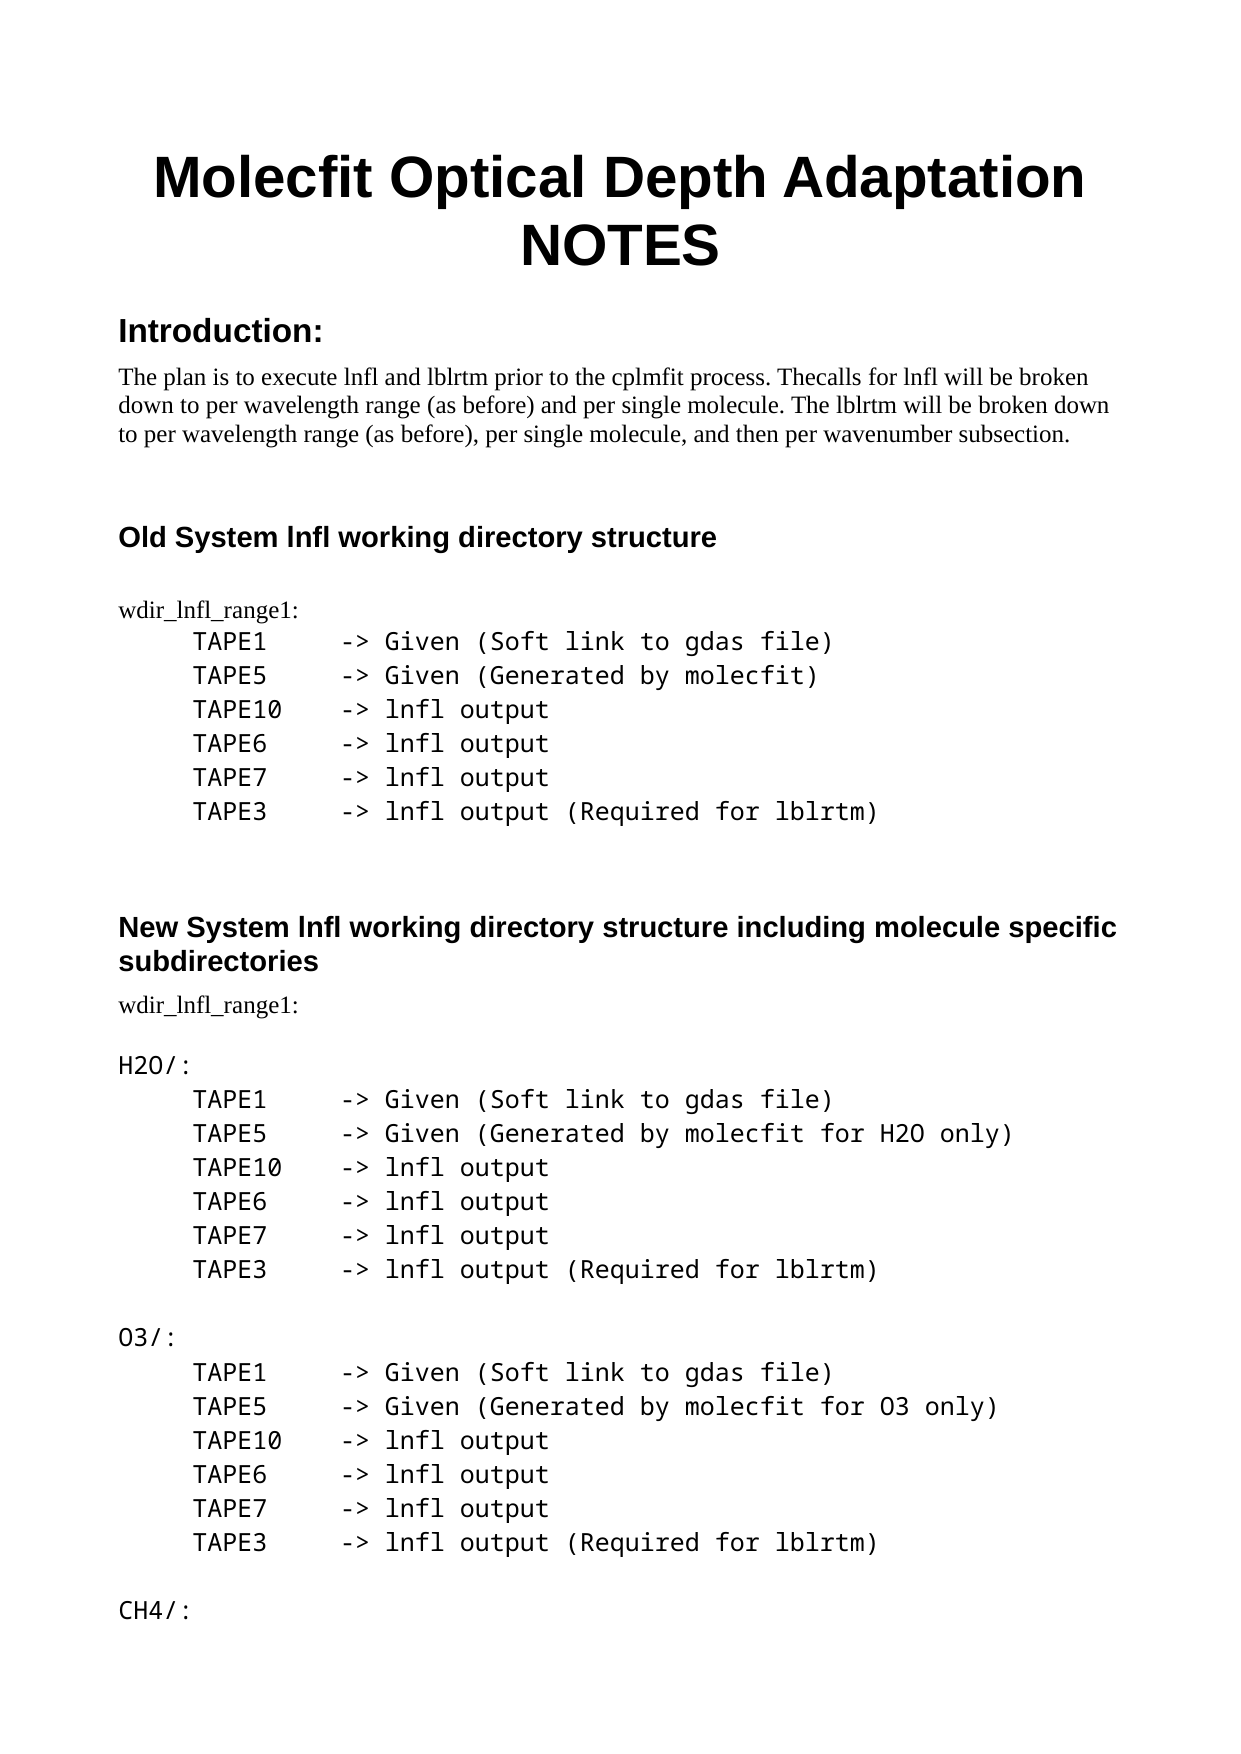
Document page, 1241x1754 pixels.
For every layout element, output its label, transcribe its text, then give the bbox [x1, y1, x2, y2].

subtitle New System lnfl working directory structure including molecule specific subdirectories [118, 911, 1122, 978]
text wdir_lnfl_range1: [118, 595, 1122, 623]
text TAPE7 -> lnfl output [118, 1218, 1122, 1252]
text TAPE6 -> lnfl output [118, 1184, 1122, 1218]
text TAPE3 -> lnfl output (Required for lblrtm) [118, 1252, 1122, 1320]
text TAPE10 -> lnfl output [118, 1150, 1122, 1184]
text TAPE3 -> lnfl output (Required for lblrtm) [118, 794, 1122, 896]
text TAPE5 -> Given (Generated by molecfit) [118, 657, 1122, 692]
text TAPE1 -> Given (Soft link to gdas file) [118, 1082, 1122, 1116]
text TAPE6 -> lnfl output [118, 726, 1122, 760]
text TAPE6 -> lnfl output [118, 1456, 1122, 1490]
text TAPE7 -> lnfl output [118, 760, 1122, 794]
text TAPE10 -> lnfl output [118, 1422, 1122, 1456]
text TAPE5 -> Given (Generated by molecfit for H2O only) [118, 1116, 1122, 1150]
text TAPE1 -> Given (Soft link to gdas file) [118, 1354, 1122, 1388]
subtitle Introduction: [118, 311, 1122, 349]
text The plan is to execute lnfl and lblrtm prior to the cplmfit process. Thecalls for lnfl will be broken down to per wavelength range (as before) and per single molecule. The lblrtm will be broken down to per wavelength range (as before), per single molecule, and then per wavenumber subsection. [118, 362, 1122, 448]
text wdir_lnfl_range1: [118, 990, 1122, 1019]
text O3/: [118, 1320, 1122, 1354]
text CH4/: [118, 1593, 1122, 1627]
text TAPE7 -> lnfl output [118, 1490, 1122, 1524]
text TAPE3 -> lnfl output (Required for lblrtm) [118, 1524, 1122, 1593]
text TAPE1 -> Given (Soft link to gdas file) [118, 623, 1122, 657]
text H2O/: [118, 1048, 1122, 1082]
title Molecfit Optical Depth Adaptation NOTES [118, 143, 1122, 277]
subtitle Old System lnfl working directory structure [118, 520, 1122, 553]
text TAPE10 -> lnfl output [118, 692, 1122, 726]
text TAPE5 -> Given (Generated by molecfit for O3 only) [118, 1388, 1122, 1422]
